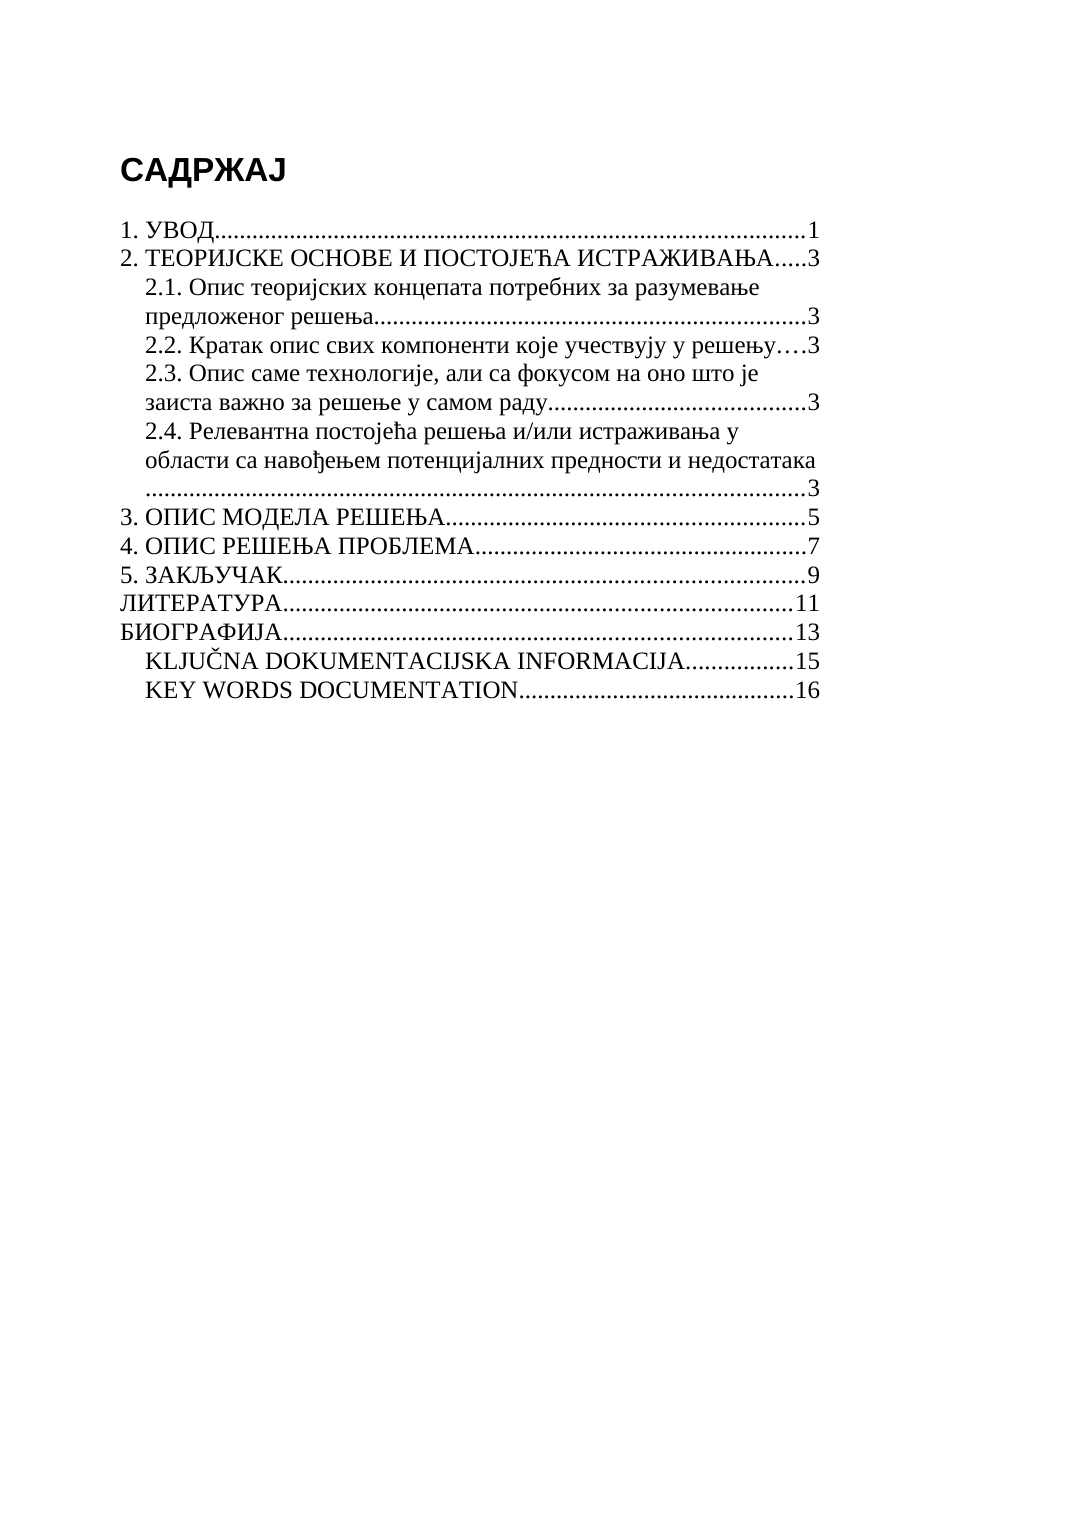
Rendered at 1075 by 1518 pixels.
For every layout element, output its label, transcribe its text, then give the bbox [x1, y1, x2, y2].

text 2.4. Релевантна постојећа решења и/или истраживања у области са навођењем потенцијалних предности и недостатака 3 [145, 416, 820, 502]
text KLJUČNA DOKUMENTACIJSKA INFORMACIJA 15 [145, 646, 820, 675]
text 5. ЗАКЉУЧАК 9 [120, 560, 820, 588]
text САДРЖАЈ [120, 150, 820, 188]
text KEY WORDS DOCUMENTATION 16 [145, 675, 820, 703]
text 2.1. Опис теоријских концепата потребних за разумевање предложеног решења 3 [145, 272, 820, 330]
text 2.3. Опис саме технологије, али са фокусом на оно што је заиста важно за решење у самом раду 3 [145, 358, 820, 416]
text БИОГРАФИЈА 13 [120, 617, 820, 646]
text 3. ОПИС МОДЕЛА РЕШЕЊА 5 [120, 502, 820, 531]
text ЛИТЕРАТУРА 11 [120, 588, 820, 617]
text 1. УВОД 1 [120, 215, 820, 243]
text 4. ОПИС РЕШЕЊА ПРОБЛЕМА 7 [120, 531, 820, 560]
text 2. ТЕОРИЈСКЕ ОСНОВЕ И ПОСТОЈЕЋА ИСТРАЖИВАЊА 3 [120, 243, 820, 272]
text 2.2. Кратак опис свих компоненти које учествују у решењу 3 [145, 330, 820, 358]
